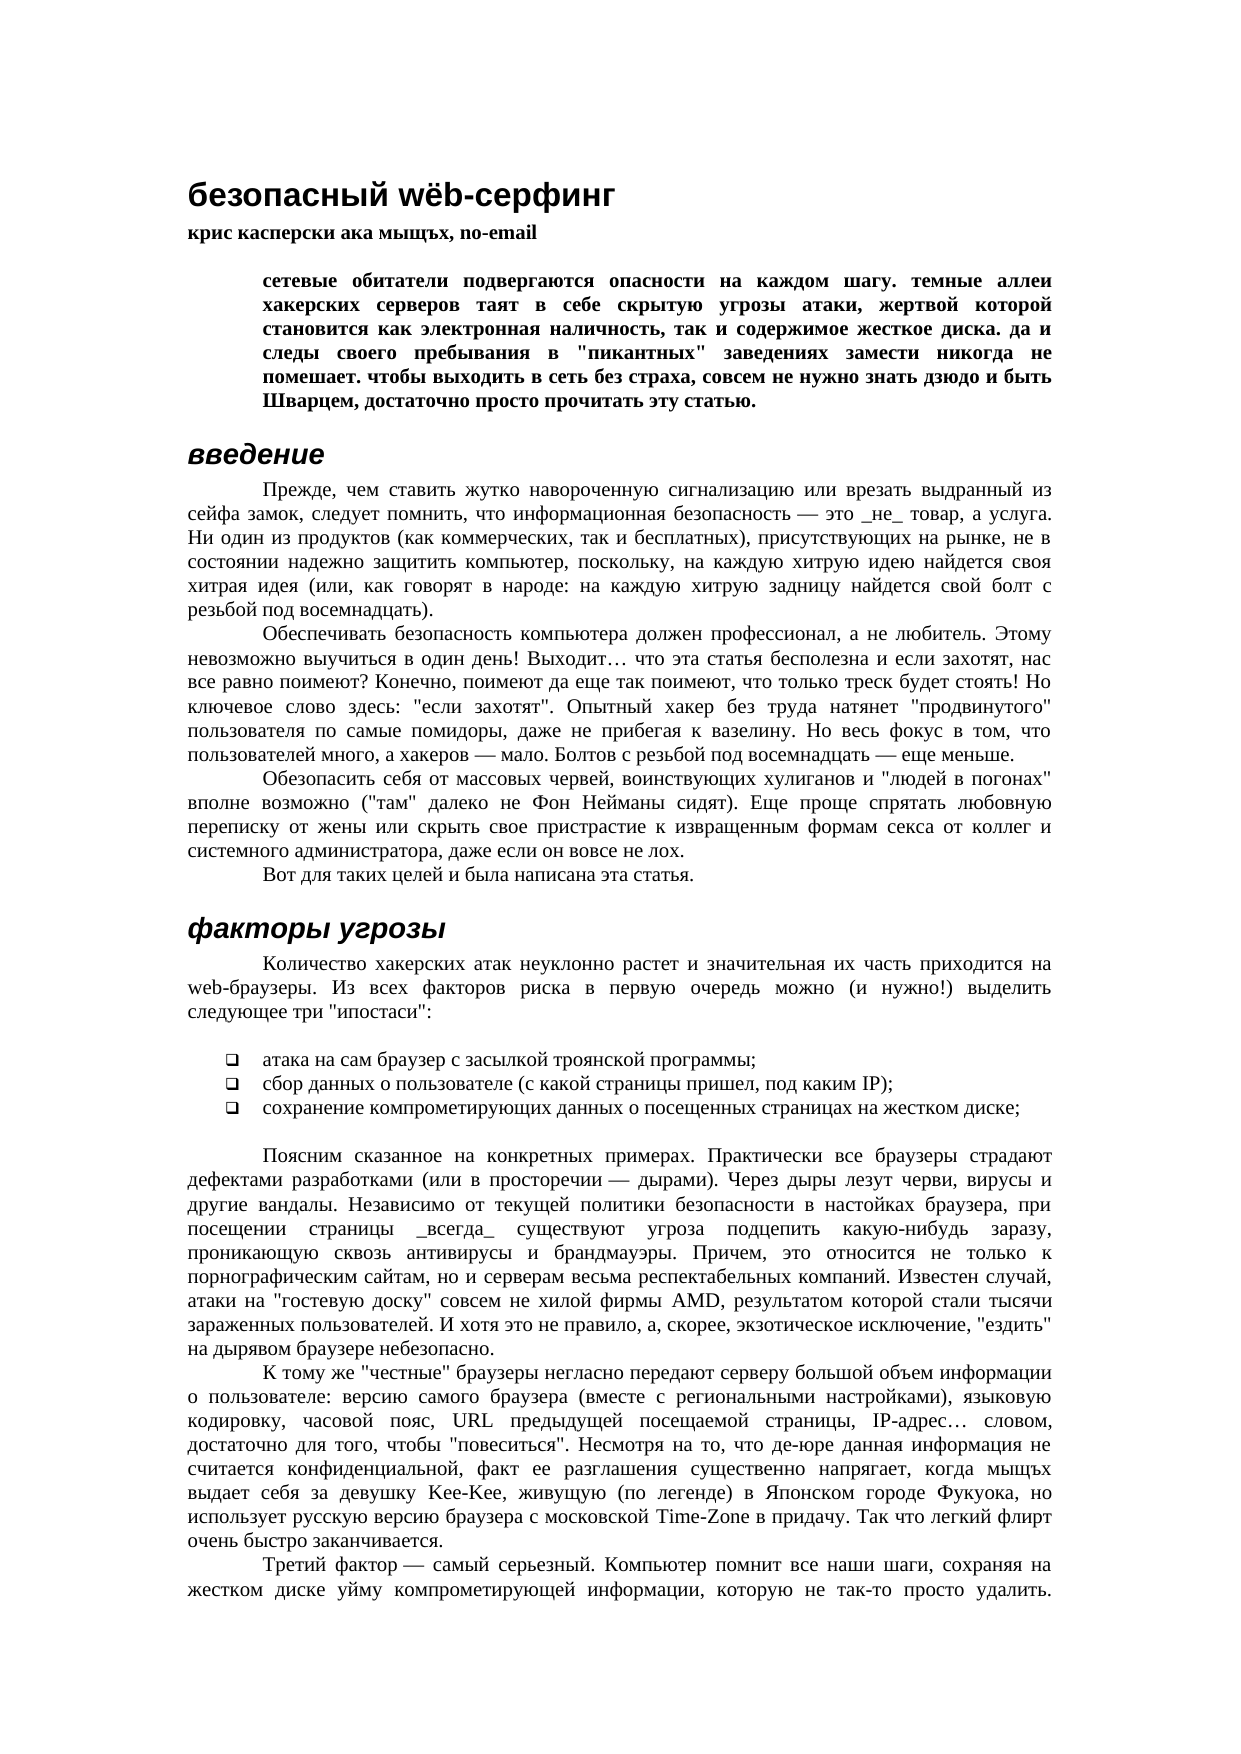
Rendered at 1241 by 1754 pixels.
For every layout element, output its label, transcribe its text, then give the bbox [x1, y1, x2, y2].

text сетевые обитатели подвергаются опасности на каждом шагу. темные аллеи хакерских серверов таят в себе скрытую угрозы атаки, жертвой которой становится как электронная наличность, так и содержимое жесткое диска. да и следы своего пребывания в "пикантных" заведениях замести никогда не помешает. чтобы выходить в сеть без страха, совсем не нужно знать дзюдо и быть Шварцем, достаточно просто прочитать эту статью. [262, 268, 1053, 412]
subtitle безопасный wёb-серфинг [187, 175, 1053, 213]
list сбор данных о пользователе (с какой страницы пришел, под каким IP); [225, 1071, 1053, 1095]
text К тому же "честные" браузеры негласно передают серверу большой объем информации о пользователе: версию самого браузера (вместе с региональными настройками), языковую кодировку, часовой пояс, URL предыдущей посещаемой страницы, IP-адрес… словом, достаточно для того, чтобы "повеситься". Несмотря на то, что де-юре данная информация не считается конфиденциальной, факт ее разглашения существенно напрягает, когда мыщъх выдает себя за девушку Kee-Kee, живущую (по легенде) в Японском городе Фукуока, но использует русскую версию браузера с московской Time-Zone в придачу. Так что легкий флирт очень быстро заканчивается. [187, 1360, 1053, 1552]
text Количество хакерских атак неуклонно растет и значительная их часть приходится на web-браузеры. Из всех факторов риска в первую очередь можно (и нужно!) выделить следующее три "ипостаси": [187, 951, 1053, 1023]
text Поясним сказанное на конкретных примерах. Практически все браузеры страдают дефектами разработками (или в просторечии — дырами). Через дыры лезут черви, вирусы и другие вандалы. Независимо от текущей политики безопасности в настойках браузера, при посещении страницы _всегда_ существуют угроза подцепить какую-нибудь заразу, проникающую сквозь антивирусы и брандмауэры. Причем, это относится не только к порнографическим сайтам, но и серверам весьма респектабельных компаний. Известен случай, атаки на "гостевую доску" совсем не хилой фирмы AMD, результатом которой стали тысячи зараженных пользователей. И хотя это не правило, а, скорее, экзотическое исключение, "ездить" на дырявом браузере небезопасно. [187, 1143, 1053, 1360]
text крис касперски ака мыщъх, no-email [187, 220, 1053, 244]
text Обезопасить себя от массовых червей, воинствующих хулиганов и "людей в погонах" вполне возможно ("там" далеко не Фон Нейманы сидят). Еще проще спрятать любовную переписку от жены или скрыть свое пристрастие к извращенным формам секса от коллег и системного администратора, даже если он вовсе не лох. [187, 766, 1053, 862]
text Вот для таких целей и была написана эта статья. [187, 862, 1053, 886]
text Прежде, чем ставить жутко навороченную сигнализацию или врезать выдранный из сейфа замок, следует помнить, что информационная безопасность — это _не_ товар, а услуга. Ни один из продуктов (как коммерческих, так и бесплатных), присутствующих на рынке, не в состоянии надежно защитить компьютер, поскольку, на каждую хитрую идею найдется своя хитрая идея (или, как говорят в народе: на каждую хитрую задницу найдется свой болт с резьбой под восемнадцать). [187, 477, 1053, 621]
list сохранение компрометирующих данных о посещенных страницах на жестком диске; [225, 1095, 1053, 1119]
subtitle введение [187, 437, 1053, 471]
subtitle факторы угрозы [187, 911, 1053, 944]
text Обеспечивать безопасность компьютера должен профессионал, а не любитель. Этому невозможно выучиться в один день! Выходит… что эта статья бесполезна и если захотят, нас все равно поимеют? Конечно, поимеют да еще так поимеют, что только треск будет стоять! Но ключевое слово здесь: "если захотят". Опытный хакер без труда натянет "продвинутого" пользователя по самые помидоры, даже не прибегая к вазелину. Но весь фокус в том, что пользователей много, а хакеров — мало. Болтов с резьбой под восемнадцать — еще меньше. [187, 621, 1053, 766]
list атака на сам браузер с засылкой троянской программы; [225, 1047, 1053, 1071]
text Третий фактор — самый серьезный. Компьютер помнит все наши шаги, сохраняя на жестком диске уйму компрометирующей информации, которую не так-то просто удалить. [187, 1552, 1053, 1601]
